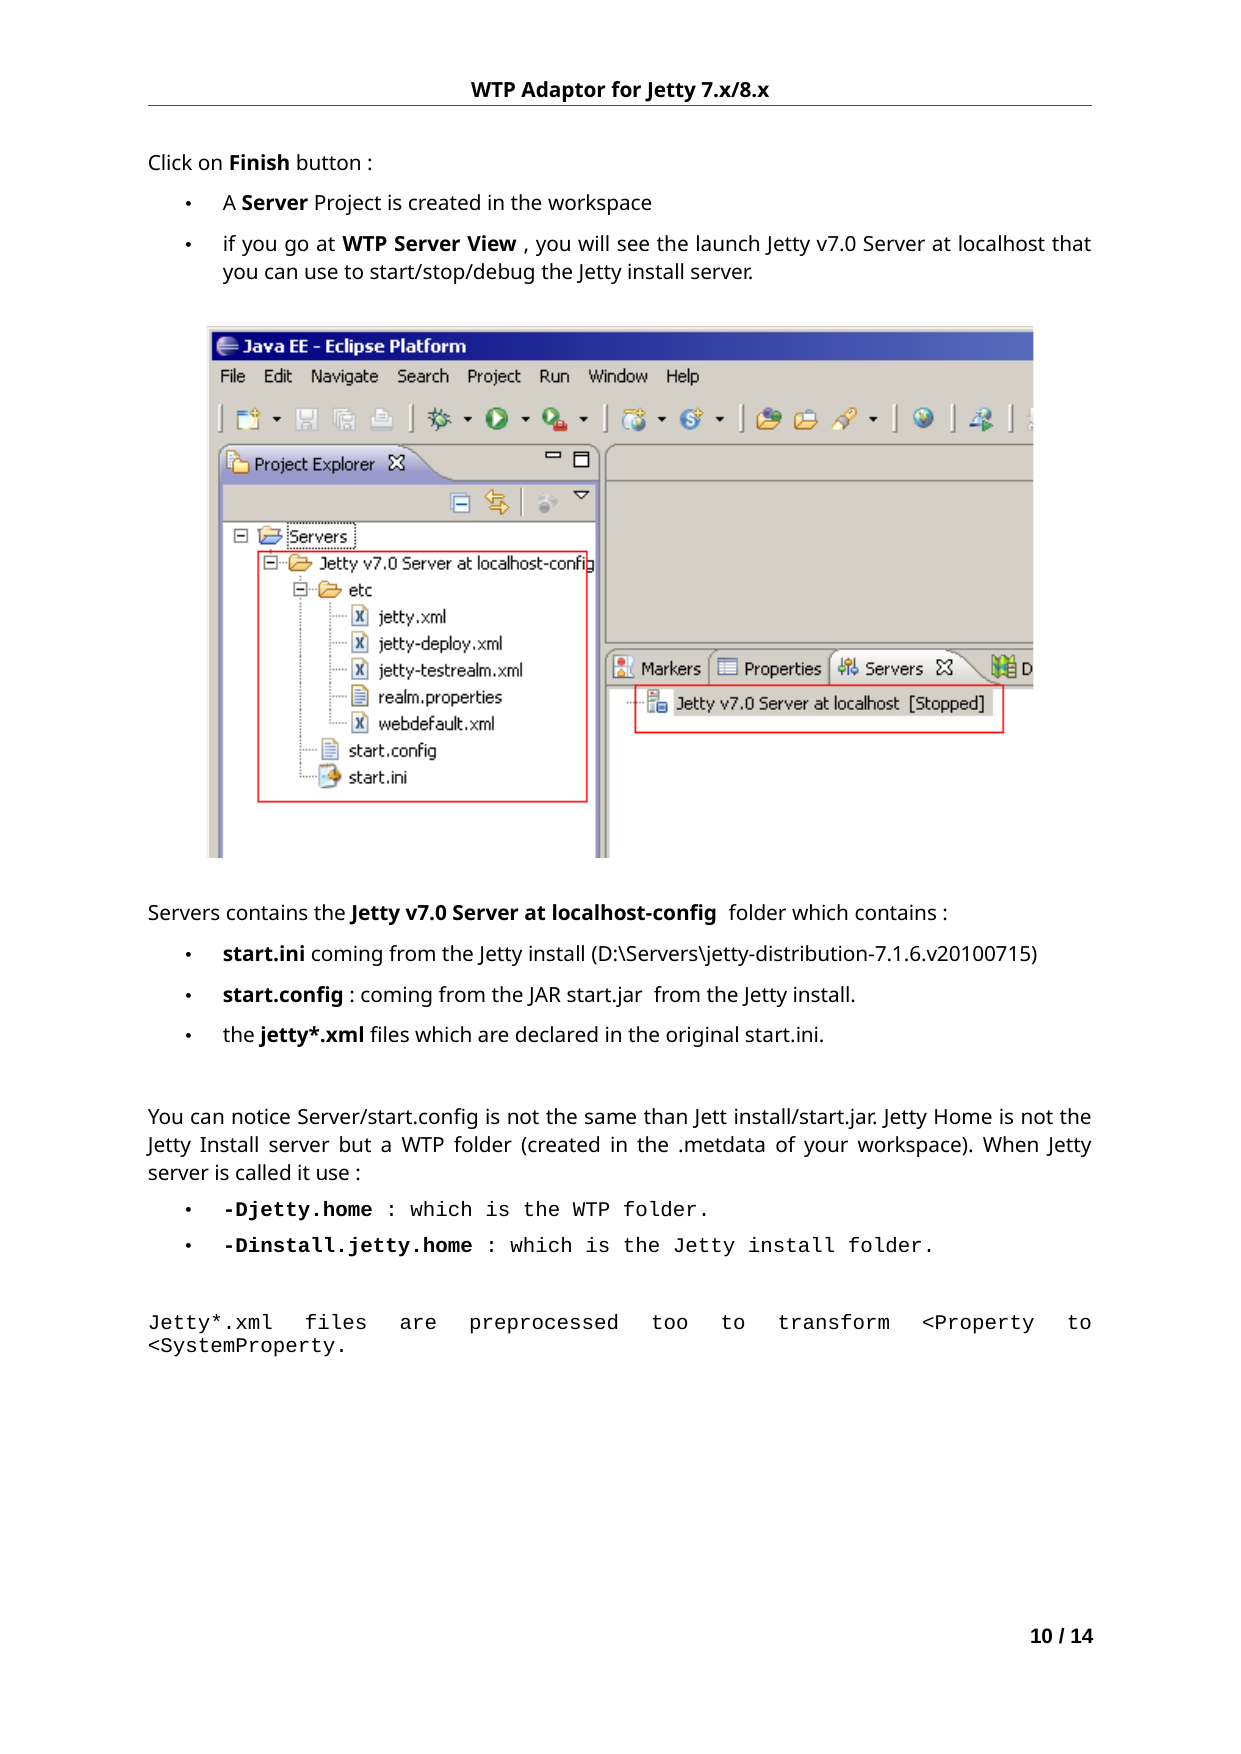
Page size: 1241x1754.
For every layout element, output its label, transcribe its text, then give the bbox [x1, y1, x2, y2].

list if you go at WTP Server View , you will see the launch Jetty v7.0 Server at localhost that you can use to start/stop/debug the Jetty install server. [185, 229, 1092, 286]
list start.config : coming from the JAR start.jar from the Jetty install. [185, 980, 1092, 1008]
list start.ini coming from the Jetty install (D:\Servers\jetty-distribution-7.1.6.v20100715) [185, 939, 1092, 967]
list -Djetty.home : which is the WTP folder. [185, 1199, 1092, 1223]
list A Server Project is created in the workspace [185, 188, 1092, 217]
text You can notice Server/start.config is not the same than Jett install/start.jar. Jetty Home is not the Jetty Install server but a WTP folder (created in the .metdata of your workspace). When Jetty server is called it use : [148, 1102, 1092, 1187]
text Click on Finish button : [148, 148, 1092, 176]
list -Dinstall.jetty.home : which is the Jetty install folder. [185, 1235, 1092, 1259]
list the jetty*.xml files which are declared in the original start.ini. [185, 1021, 1092, 1049]
text Jetty*.xml files are preprocessed too to transform <Property to <SystemProperty. [148, 1312, 1092, 1359]
text Servers contains the Jetty v7.0 Server at localhost-config folder which contains : [148, 898, 1092, 927]
